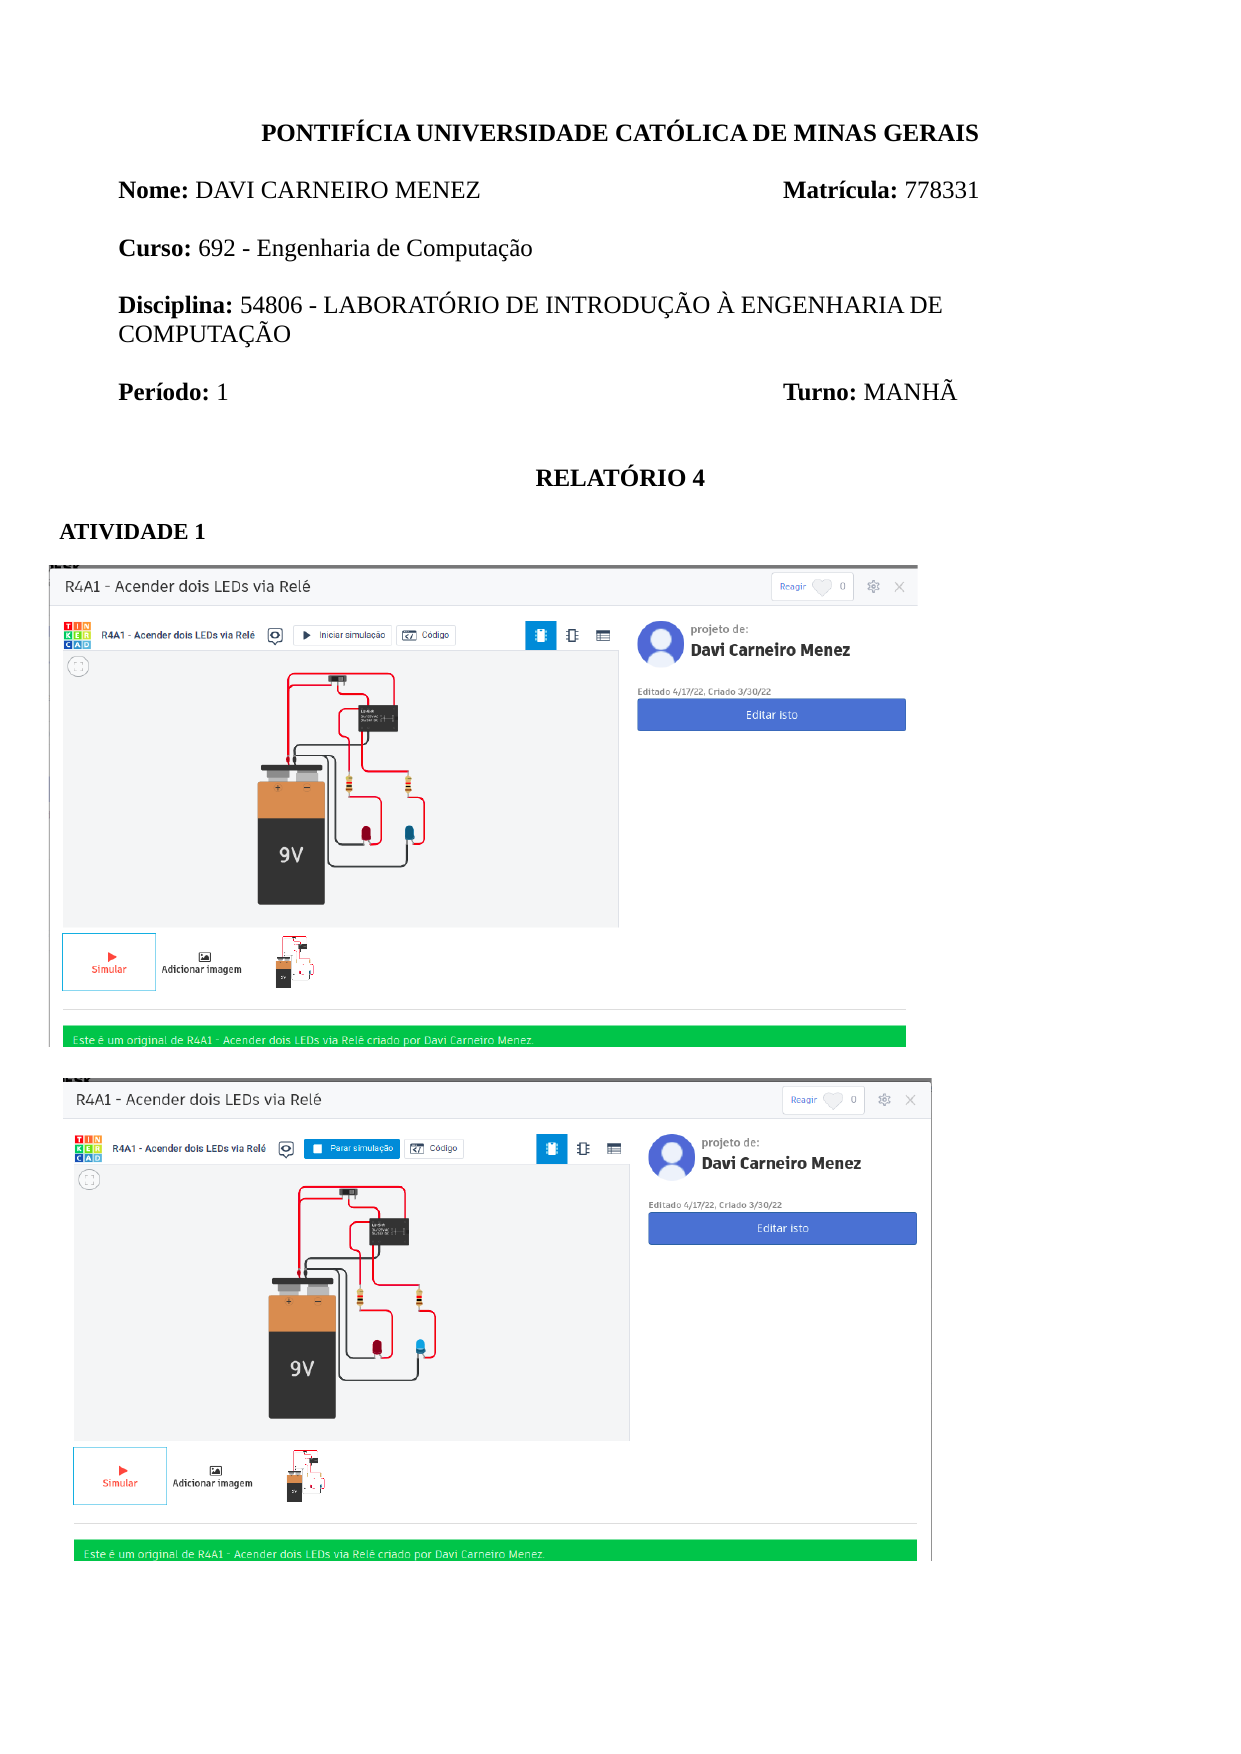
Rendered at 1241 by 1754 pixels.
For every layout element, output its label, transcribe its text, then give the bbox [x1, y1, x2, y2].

picture [48, 565, 918, 1047]
text ATIVIDADE 1 [59, 518, 1122, 544]
picture [63, 1078, 932, 1561]
text Período: 1 Turno: MANHÃ [118, 377, 1122, 406]
text RELATÓRIO 4 [118, 463, 1122, 492]
text Curso: 692 - Engenharia de Computação [118, 233, 1122, 262]
text Disciplina: 54806 - LABORATÓRIO DE INTRODUÇÃO À ENGENHARIA DE COMPUTAÇÃO [118, 291, 1122, 348]
text PONTIFÍCIA UNIVERSIDADE CATÓLICA DE MINAS GERAIS [118, 118, 1122, 147]
text Nome: DAVI CARNEIRO MENEZ Matrícula: 778331 [118, 176, 1122, 204]
